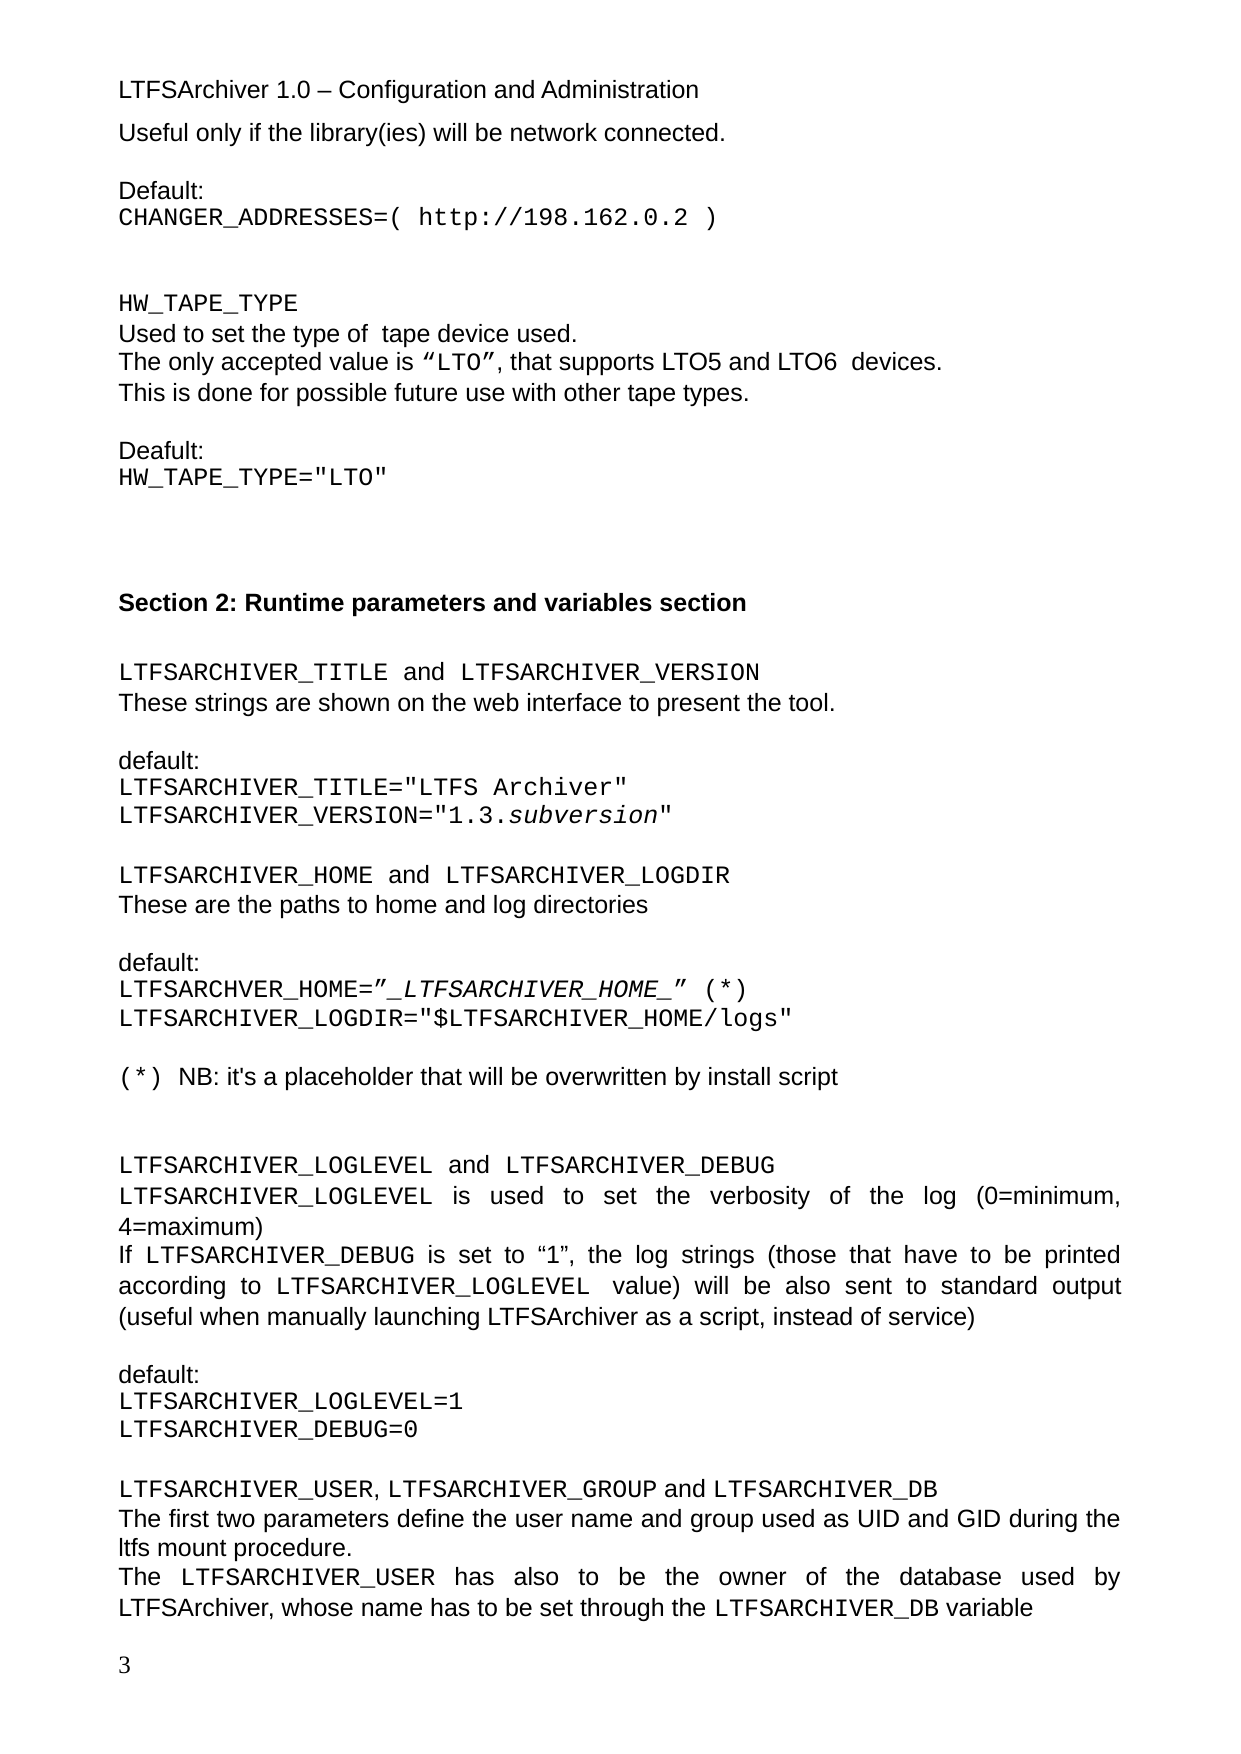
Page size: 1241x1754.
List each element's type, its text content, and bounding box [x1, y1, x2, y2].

text LTFSARCHIVER_DEBUG=0 [118, 1417, 1122, 1445]
text default: [118, 746, 1122, 774]
text LTFSARCHIVER_LOGDIR="$LTFSARCHIVER_HOME/logs" [118, 1005, 1122, 1033]
text The LTFSARCHIVER_USER has also to be the owner of the database used by LTFSArchiver, whose name has to be set through the LTFSARCHIVER_DB variable [118, 1562, 1122, 1624]
text LTFSARCHVER_HOME=”_LTFSARCHIVER_HOME_” (*) [118, 977, 1122, 1005]
text HW_TAPE_TYPE [118, 290, 1122, 318]
text LTFSARCHIVER_LOGLEVEL is used to set the verbosity of the log (0=minimum, 4=maximum) [118, 1181, 1122, 1240]
text LTFSARCHIVER_VERSION="1.3.subversion" [118, 803, 1122, 831]
text These strings are shown on the web interface to present the tool. [118, 688, 1122, 717]
text LTFSARCHIVER_HOME and LTFSARCHIVER_LOGDIR [118, 859, 1122, 891]
text HW_TAPE_TYPE="LTO" [118, 464, 1122, 493]
text Useful only if the library(ies) will be network connected. [118, 118, 1122, 147]
text Deafult: [118, 436, 1122, 464]
text default: [118, 1360, 1122, 1388]
subtitle Section 2: Runtime parameters and variables section [118, 588, 1122, 617]
text These are the paths to home and log directories [118, 891, 1122, 919]
text If LTFSARCHIVER_DEBUG is set to “1”, the log strings (those that have to be printed according to LTFSARCHIVER_LOGLEVEL value) will be also sent to standard output (useful when manually launching LTFSArchiver as a script, instead of service) [118, 1240, 1122, 1331]
text LTFSARCHIVER_USER, LTFSARCHIVER_GROUP and LTFSARCHIVER_DB [118, 1473, 1122, 1504]
text LTFSARCHIVER_LOGLEVEL=1 [118, 1388, 1122, 1417]
text (*) NB: it's a placeholder that will be overwritten by install script [118, 1062, 1122, 1093]
text LTFSARCHIVER_TITLE and LTFSARCHIVER_VERSION [118, 657, 1122, 688]
text CHANGER_ADDRESSES=( http://198.162.0.2 ) [118, 204, 1122, 233]
text default: [118, 948, 1122, 977]
text Used to set the type of tape device used. [118, 318, 1122, 347]
text LTFSARCHIVER_LOGLEVEL and LTFSARCHIVER_DEBUG [118, 1150, 1122, 1181]
text This is done for possible future use with other tape types. [118, 378, 1122, 407]
text Default: [118, 176, 1122, 204]
text LTFSARCHIVER_TITLE="LTFS Archiver" [118, 774, 1122, 803]
text The first two parameters define the user name and group used as UID and GID during the ltfs mount procedure. [118, 1504, 1122, 1562]
text The only accepted value is “LTO”, that supports LTO5 and LTO6 devices. [118, 347, 1122, 378]
